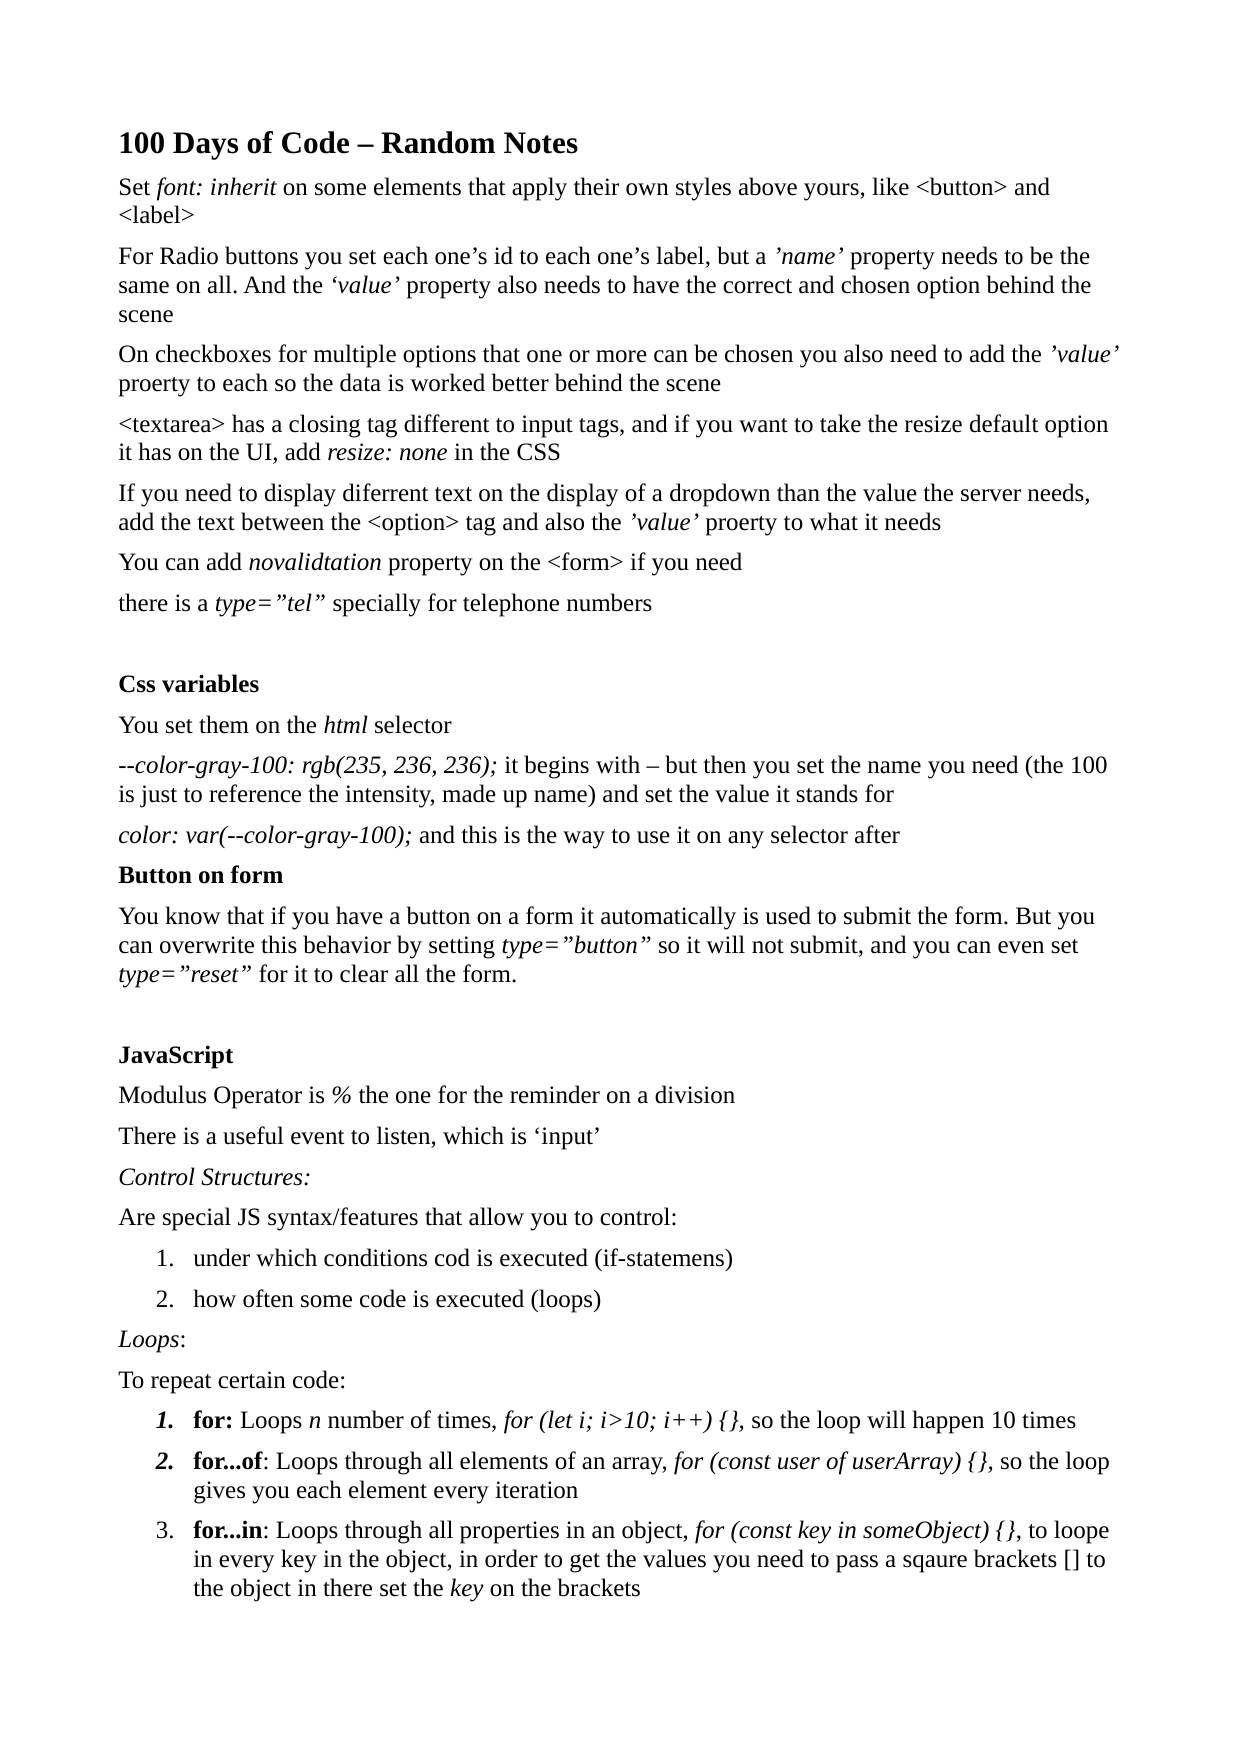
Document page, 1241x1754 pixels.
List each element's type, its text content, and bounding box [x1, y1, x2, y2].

list for...of: Loops through all elements of an array, for (const user of userArray) {}, so the loop gives you each element every iteration [156, 1446, 1122, 1504]
text If you need to display diferrent text on the display of a dropdown than the value the server needs, add the text between the <option> tag and also the ’value’ proerty to what it needs [118, 478, 1122, 536]
text JavaScript [118, 1040, 1122, 1069]
list for...in: Loops through all properties in an object, for (const key in someObject) {}, to loope in every key in the object, in order to get the values you need to pass a sqaure brackets [] to the object in there set the key on the brackets [156, 1516, 1122, 1602]
text There is a useful event to listen, which is ‘input’ [118, 1121, 1122, 1150]
text You set them on the html selector [118, 710, 1122, 739]
text On checkboxes for multiple options that one or more can be chosen you also need to add the ’value’ proerty to each so the data is worked better behind the scene [118, 339, 1122, 397]
text Set font: inherit on some elements that apply their own styles above yours, like <button> and <label> [118, 172, 1122, 229]
text there is a type=”tel” specially for telephone numbers [118, 588, 1122, 617]
list for: Loops n number of times, for (let i; i>10; i++) {}, so the loop will happen 10 times [156, 1406, 1122, 1434]
text color: var(--color-gray-100); and this is the way to use it on any selector after [118, 820, 1122, 849]
text You know that if you have a button on a form it automatically is used to submit the form. But you can overwrite this behavior by setting type=”button” so it will not submit, and you can even set type=”reset” for it to clear all the form. [118, 901, 1122, 987]
text You can add novalidtation property on the <form> if you need [118, 547, 1122, 576]
list under which conditions cod is executed (if-statemens) [156, 1243, 1122, 1272]
text Button on form [118, 861, 1122, 889]
text Css variables [118, 669, 1122, 698]
text --color-gray-100: rgb(235, 236, 236); it begins with – but then you set the name you need (the 100 is just to reference the intensity, made up name) and set the value it stands for [118, 751, 1122, 808]
text <textarea> has a closing tag different to input tags, and if you want to take the resize default option it has on the UI, add resize: none in the CSS [118, 409, 1122, 466]
text Are special JS syntax/features that allow you to control: [118, 1202, 1122, 1231]
text Loops: [118, 1324, 1122, 1353]
text 100 Days of Code – Random Notes [118, 124, 1122, 160]
text Control Structures: [118, 1162, 1122, 1191]
list how often some code is executed (loops) [156, 1284, 1122, 1312]
text Modulus Operator is % the one for the reminder on a division [118, 1081, 1122, 1109]
text For Radio buttons you set each one’s id to each one’s label, but a ’name’ property needs to be the same on all. And the ‘value’ property also needs to have the correct and chosen option behind the scene [118, 241, 1122, 327]
text To repeat certain code: [118, 1365, 1122, 1394]
